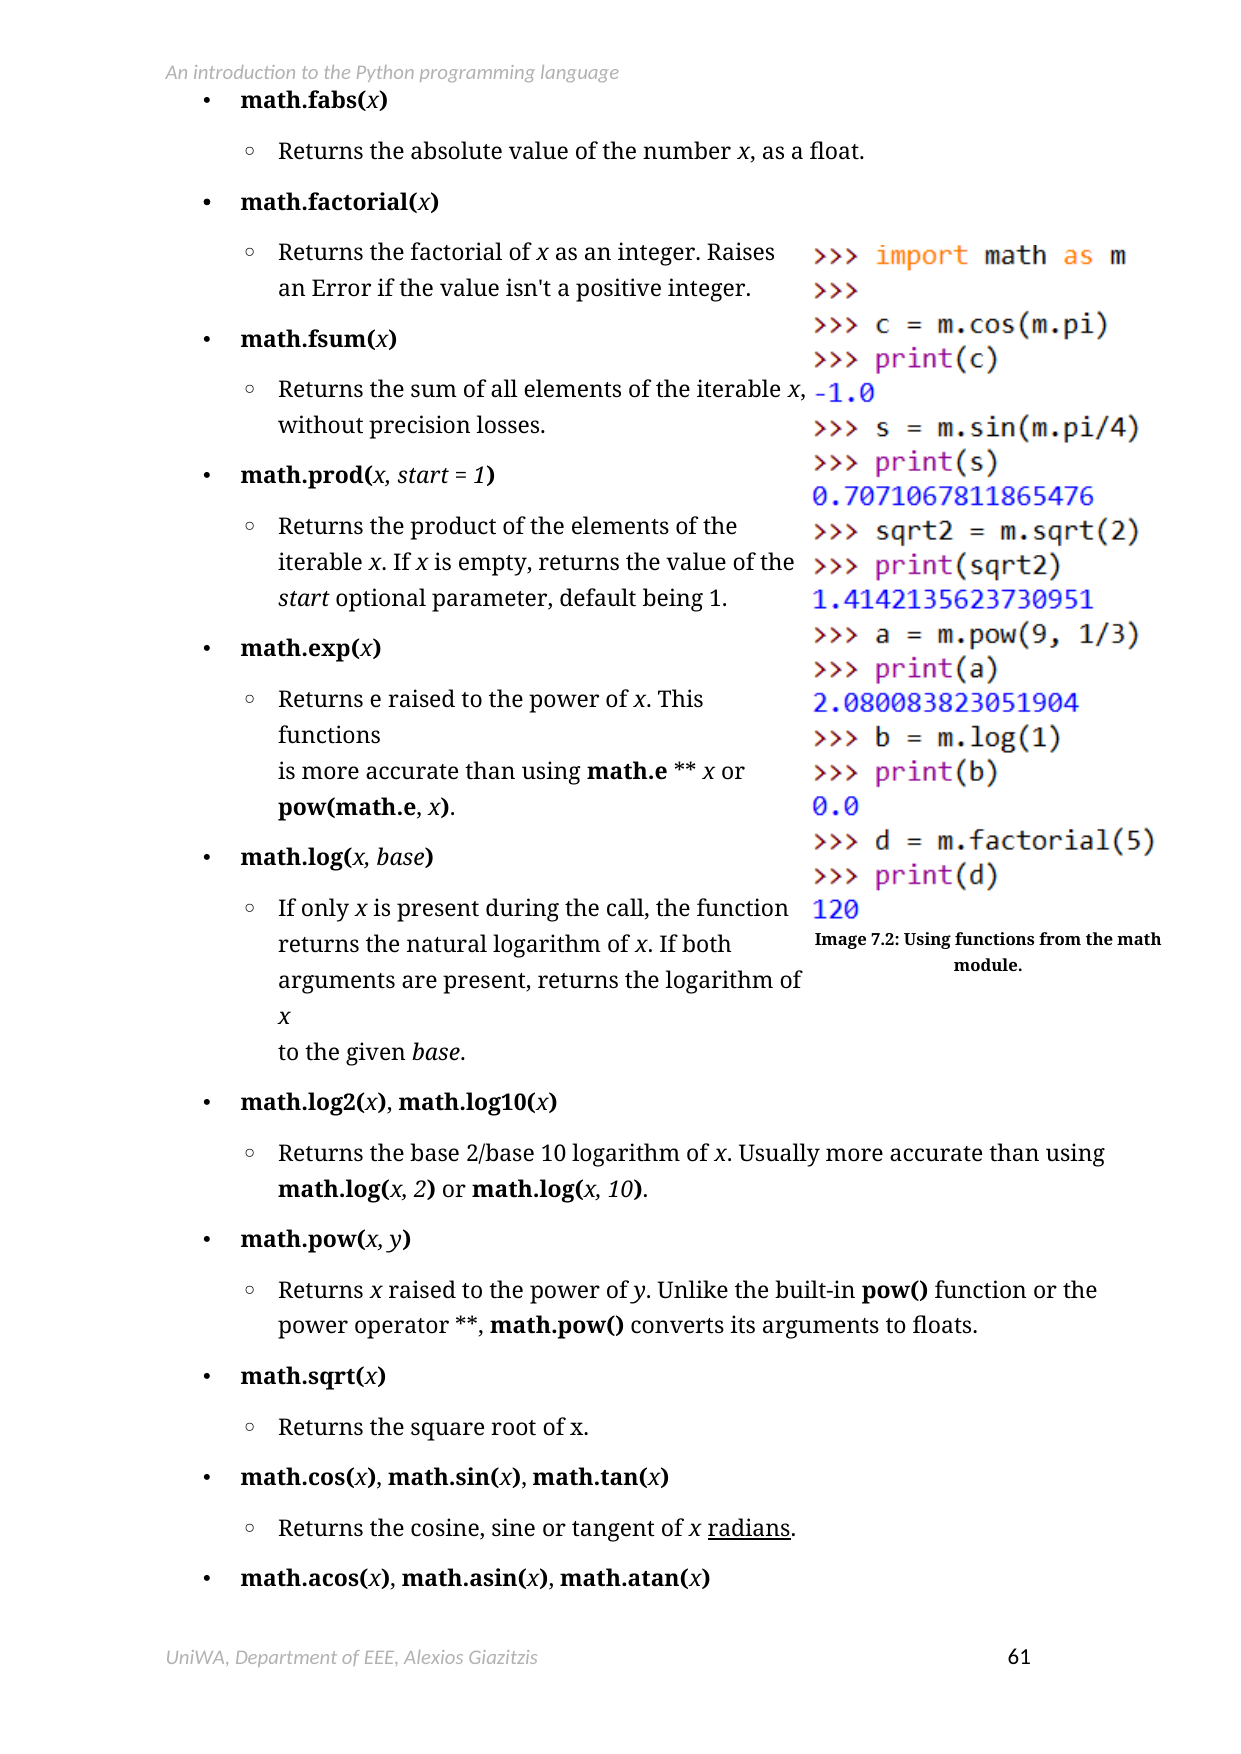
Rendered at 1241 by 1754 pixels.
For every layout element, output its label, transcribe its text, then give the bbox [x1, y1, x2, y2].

list math.factorial(x) [203, 186, 1169, 217]
list math.cos(x), math.sin(x), math.tan(x) [203, 1461, 1169, 1492]
list math.fsum(x) [203, 322, 806, 354]
list Returns the cosine, sine or tangent of x radians. [240, 1512, 1169, 1543]
list Returns the factorial of x as an integer. Raises an Error if the value isn't a positive integer. [240, 236, 1169, 303]
list Image 7.2: Using functions from the math module. [807, 925, 1169, 977]
list math.sqrt(x) [203, 1360, 1169, 1391]
list Returns the product of the elements of the iterable x. If x is empty, returns the value of the start optional parameter, default being 1. [240, 510, 806, 613]
list math.prod(x, start = 1) [203, 459, 806, 491]
list math.pow(x, y) [203, 1223, 1169, 1254]
list math.log(x, base) [203, 841, 806, 872]
list If only x is present during the call, the function returns the natural logarithm of x. If both arguments are present, returns the logarithm of x to the given base. [240, 892, 1169, 1067]
list math.fabs(x) [203, 84, 1169, 116]
list Returns the sum of all elements of the iterable x, without precision losses. [240, 373, 806, 440]
list Returns the square root of x. [240, 1411, 1169, 1442]
list Returns x raised to the power of y. Unlike the built-in pow() function or the power operator **, math.pow() converts its arguments to floats. [240, 1273, 1169, 1341]
list Returns the absolute value of the number x, as a float. [240, 135, 1169, 166]
picture [806, 245, 1170, 925]
list Returns e raised to the power of x. This functions is more accurate than using math.e ** x or pow(math.e, x). [240, 683, 806, 822]
list math.log2(x), math.log10(x) [203, 1086, 1169, 1117]
list math.exp(x) [203, 632, 806, 664]
list math.acos(x), math.asin(x), math.atan(x) [203, 1562, 1169, 1593]
list Returns the base 2/base 10 logarithm of x. Usually more accurate than using math.log(x, 2) or math.log(x, 10). [240, 1137, 1169, 1204]
